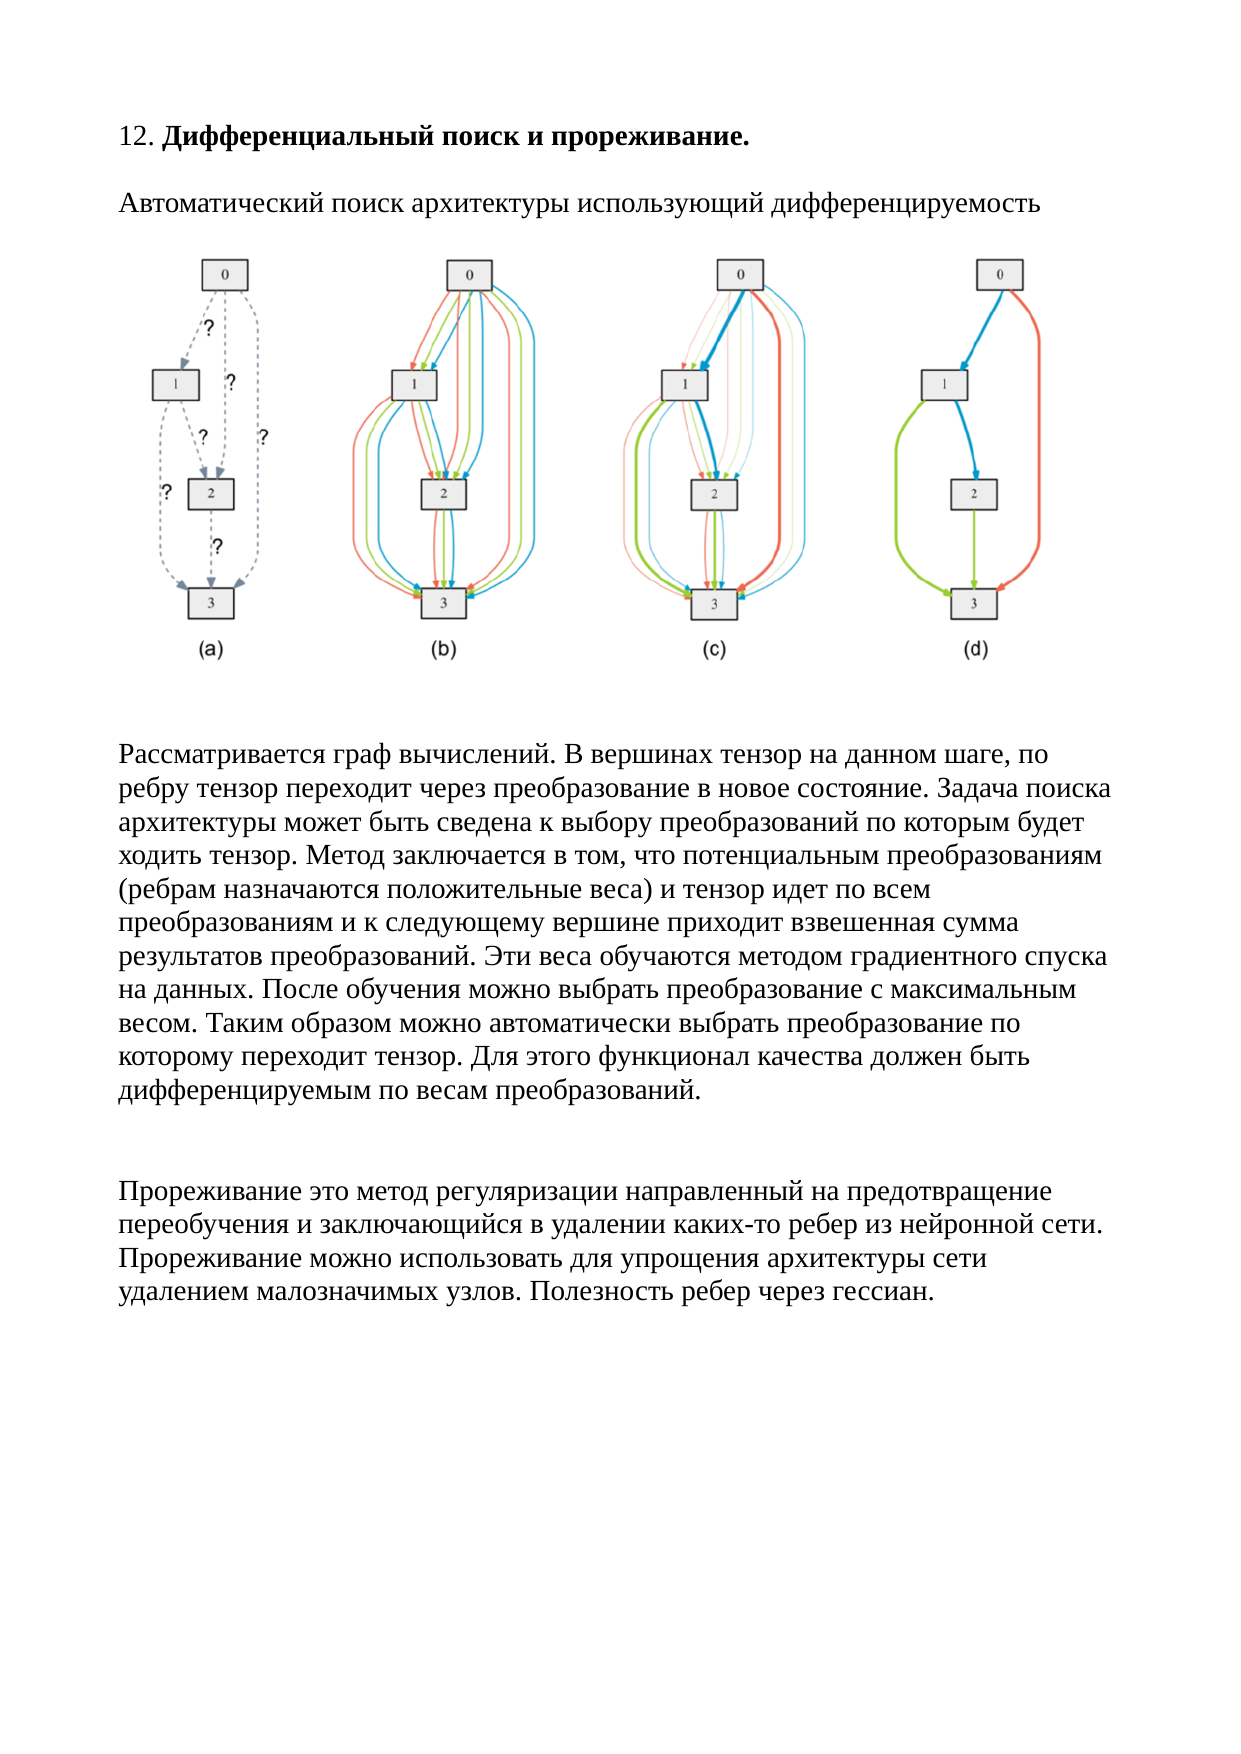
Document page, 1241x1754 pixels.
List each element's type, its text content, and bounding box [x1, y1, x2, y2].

text Прореживание можно использовать для упрощения архитектуры сети удалением малозначимых узлов. Полезность ребер через гессиан. [118, 1240, 1122, 1307]
text 12. Дифференциальный поиск и прореживание. [118, 118, 1122, 152]
text Рассматривается граф вычислений. В вершинах тензор на данном шаге, по ребру тензор переходит через преобразование в новое состояние. Задача поиска архитектуры может быть сведена к выбору преобразований по которым будет ходить тензор. Метод заключается в том, что потенциальным преобразованиям (ребрам назначаются положительные веса) и тензор идет по всем преобразованиям и к следующему вершине приходит взвешенная сумма результатов преобразований. Эти веса обучаются методом градиентного спуска на данных. После обучения можно выбрать преобразование с максимальным весом. Таким образом можно автоматически выбрать преобразование по которому переходит тензор. Для этого функционал качества должен быть дифференцируемым по весам преобразований. [118, 737, 1122, 1106]
picture [118, 252, 1059, 670]
text Автоматический поиск архитектуры использующий дифференцируемость [118, 185, 1122, 219]
text Прореживание это метод регуляризации направленный на предотвращение переобучения и заключающийся в удалении каких-то ребер из нейронной сети. [118, 1173, 1122, 1240]
